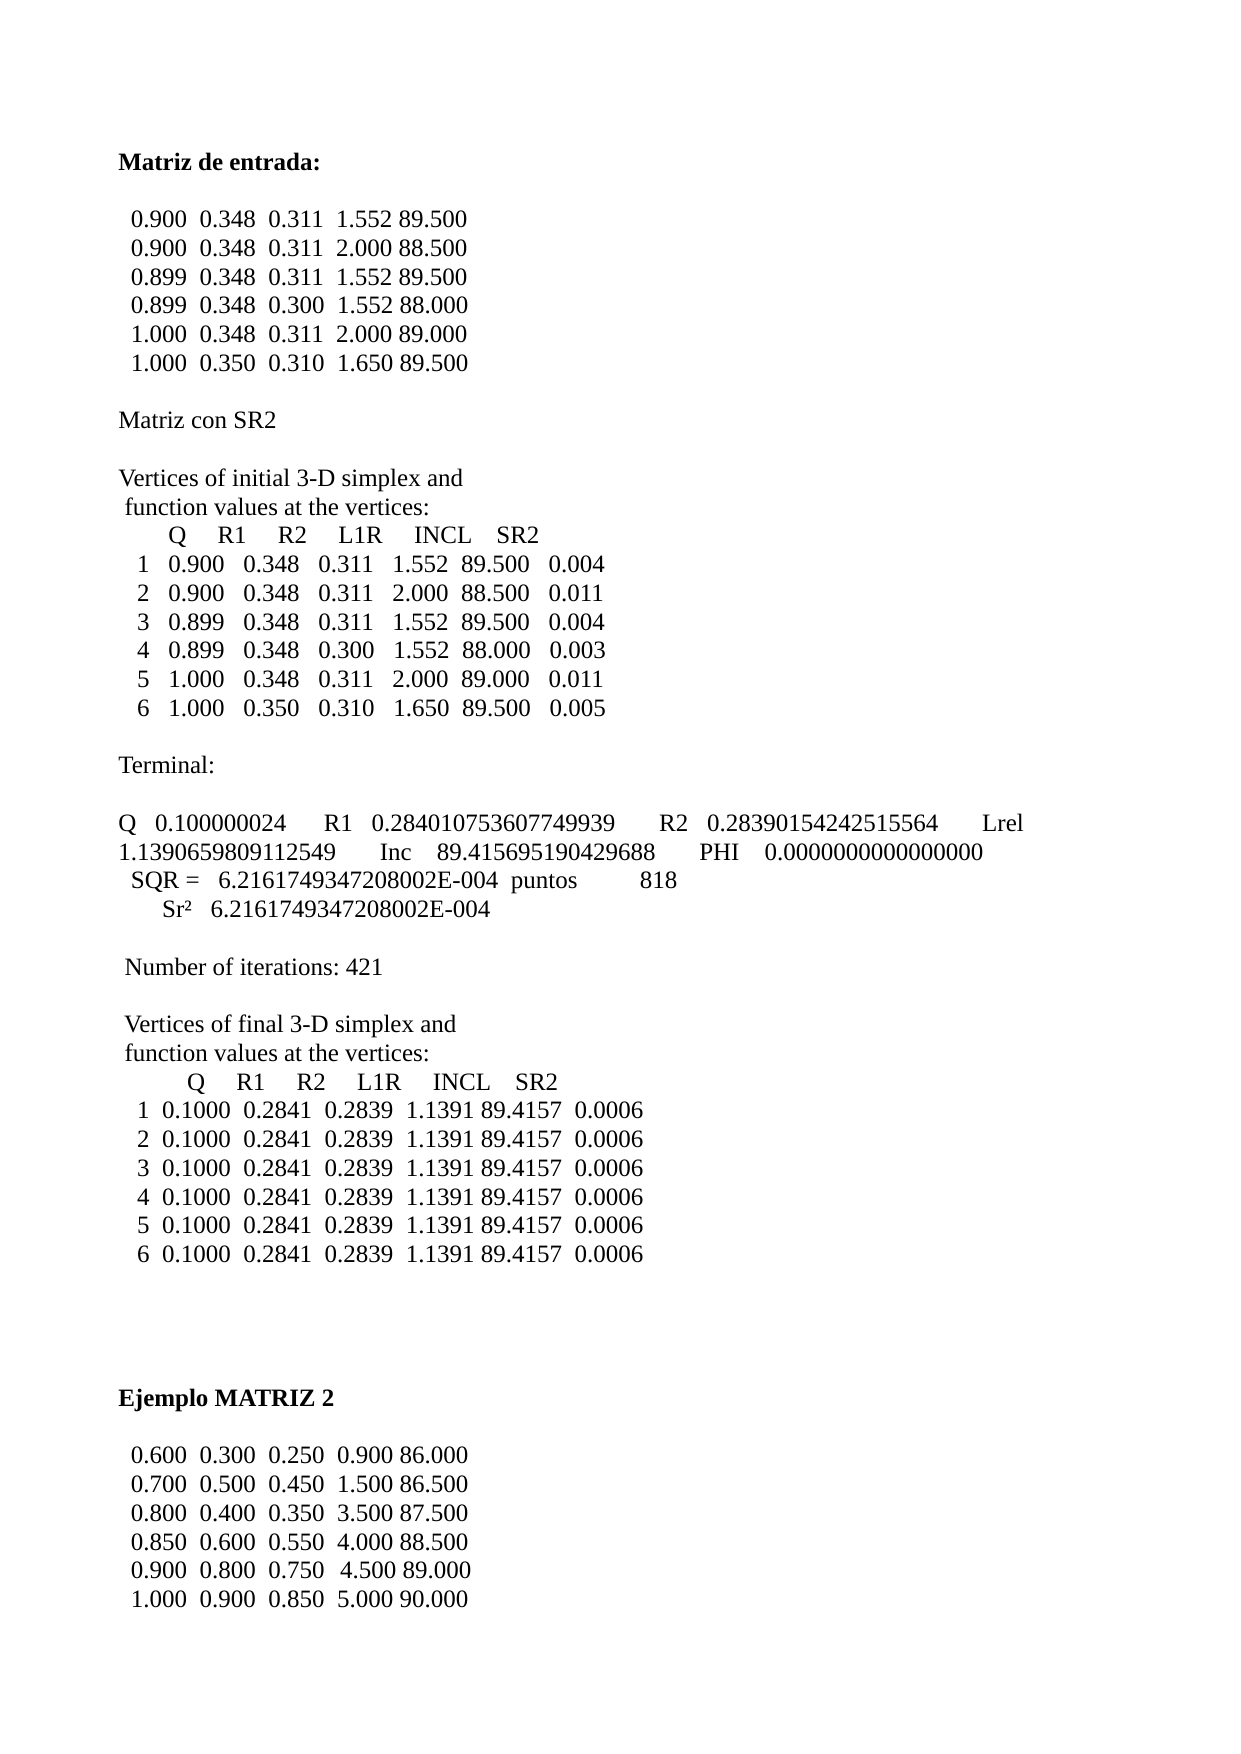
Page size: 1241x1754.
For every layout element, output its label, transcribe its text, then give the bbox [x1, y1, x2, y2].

text Sr² 6.2161749347208002E-004 [118, 894, 1122, 923]
text Q R1 R2 L1R INCL SR2 [118, 521, 1122, 549]
text 6 0.1000 0.2841 0.2839 1.1391 89.4157 0.0006 [118, 1239, 1122, 1268]
text 0.800 0.400 0.350 3.500 87.500 [118, 1498, 1122, 1527]
text Vertices of initial 3-D simplex and [118, 463, 1122, 492]
text 4 0.1000 0.2841 0.2839 1.1391 89.4157 0.0006 [118, 1182, 1122, 1211]
text 0.900 0.348 0.311 1.552 89.500 [118, 204, 1122, 233]
text 0.900 0.348 0.311 2.000 88.500 [118, 233, 1122, 262]
text 3 0.899 0.348 0.311 1.552 89.500 0.004 [118, 607, 1122, 636]
text 1 0.1000 0.2841 0.2839 1.1391 89.4157 0.0006 [118, 1096, 1122, 1124]
text Q 0.100000024 R1 0.284010753607749939 R2 0.28390154242515564 Lrel 1.1390659809112549 Inc 89.415695190429688 PHI 0.0000000000000000 [118, 808, 1122, 866]
text Number of iterations: 421 [118, 952, 1122, 981]
text Vertices of final 3-D simplex and [118, 1009, 1122, 1038]
text 1.000 0.900 0.850 5.000 90.000 [118, 1584, 1122, 1613]
text 5 1.000 0.348 0.311 2.000 89.000 0.011 [118, 664, 1122, 693]
text function values at the vertices: [118, 1038, 1122, 1067]
text 0.850 0.600 0.550 4.000 88.500 [118, 1527, 1122, 1556]
text function values at the vertices: [118, 492, 1122, 521]
text 2 0.1000 0.2841 0.2839 1.1391 89.4157 0.0006 [118, 1124, 1122, 1153]
text 0.900 0.800 0.750 4.500 89.000 [118, 1556, 1122, 1584]
text 0.899 0.348 0.311 1.552 89.500 [118, 262, 1122, 291]
text Q R1 R2 L1R INCL SR2 [118, 1067, 1122, 1096]
text 0.899 0.348 0.300 1.552 88.000 [118, 291, 1122, 319]
text Matriz de entrada: [118, 147, 1122, 176]
text 6 1.000 0.350 0.310 1.650 89.500 0.005 [118, 693, 1122, 722]
text SQR = 6.2161749347208002E-004 puntos 818 [118, 866, 1122, 894]
text 2 0.900 0.348 0.311 2.000 88.500 0.011 [118, 578, 1122, 607]
text 1.000 0.350 0.310 1.650 89.500 [118, 348, 1122, 377]
text 5 0.1000 0.2841 0.2839 1.1391 89.4157 0.0006 [118, 1211, 1122, 1239]
text 3 0.1000 0.2841 0.2839 1.1391 89.4157 0.0006 [118, 1153, 1122, 1182]
text Ejemplo MATRIZ 2 [118, 1383, 1122, 1412]
text Terminal: [118, 751, 1122, 779]
text 0.600 0.300 0.250 0.900 86.000 [118, 1441, 1122, 1469]
text 1.000 0.348 0.311 2.000 89.000 [118, 319, 1122, 348]
text 0.700 0.500 0.450 1.500 86.500 [118, 1469, 1122, 1498]
text Matriz con SR2 [118, 406, 1122, 434]
text 4 0.899 0.348 0.300 1.552 88.000 0.003 [118, 636, 1122, 664]
text 1 0.900 0.348 0.311 1.552 89.500 0.004 [118, 549, 1122, 578]
